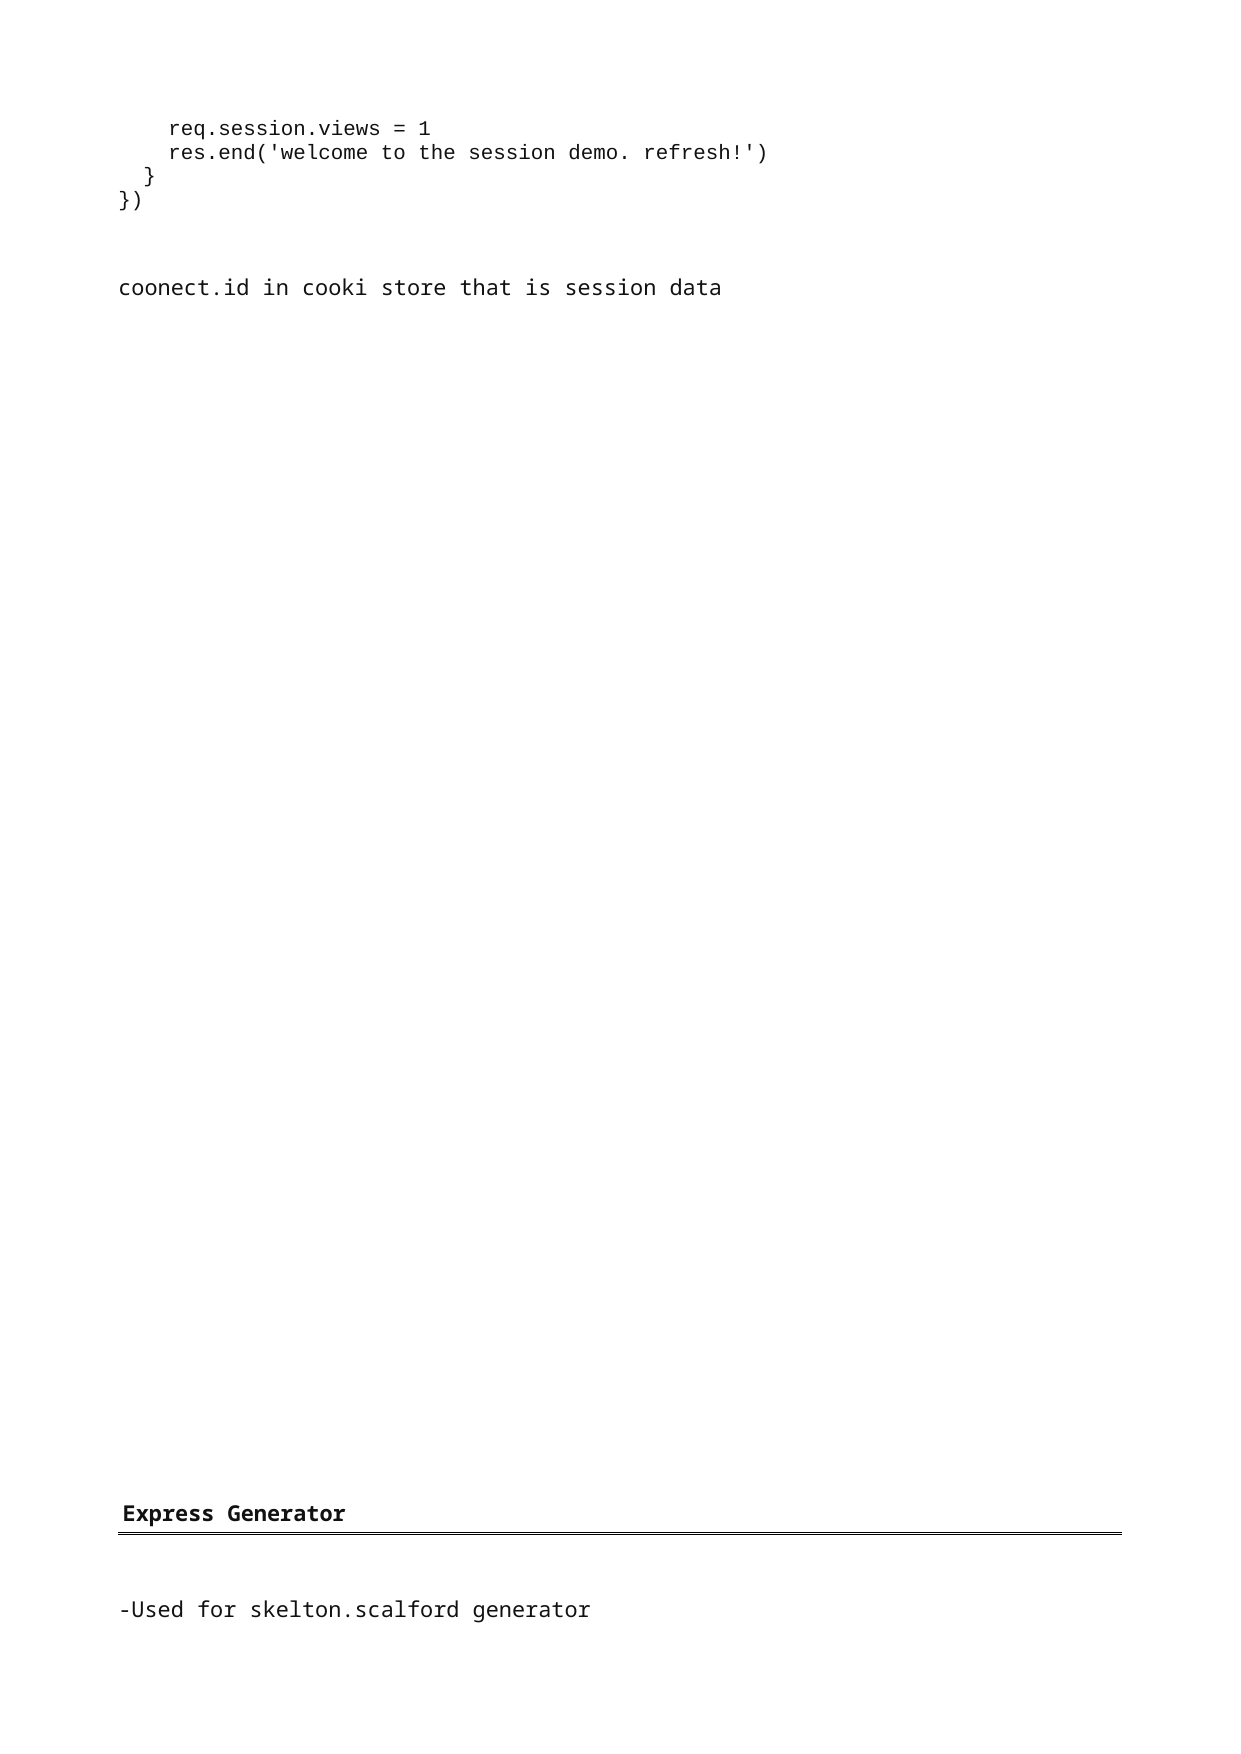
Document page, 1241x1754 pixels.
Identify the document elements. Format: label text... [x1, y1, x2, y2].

text res.end('welcome to the session demo. refresh!') [118, 142, 1122, 165]
text Express Generator [118, 1494, 1122, 1532]
text req.session.views = 1 [118, 118, 1122, 142]
text coonect.id in cooki store that is session data [118, 272, 1122, 302]
text -Used for skelton.scalford generator [118, 1594, 1122, 1624]
text }) [118, 189, 1122, 213]
text } [118, 165, 1122, 189]
